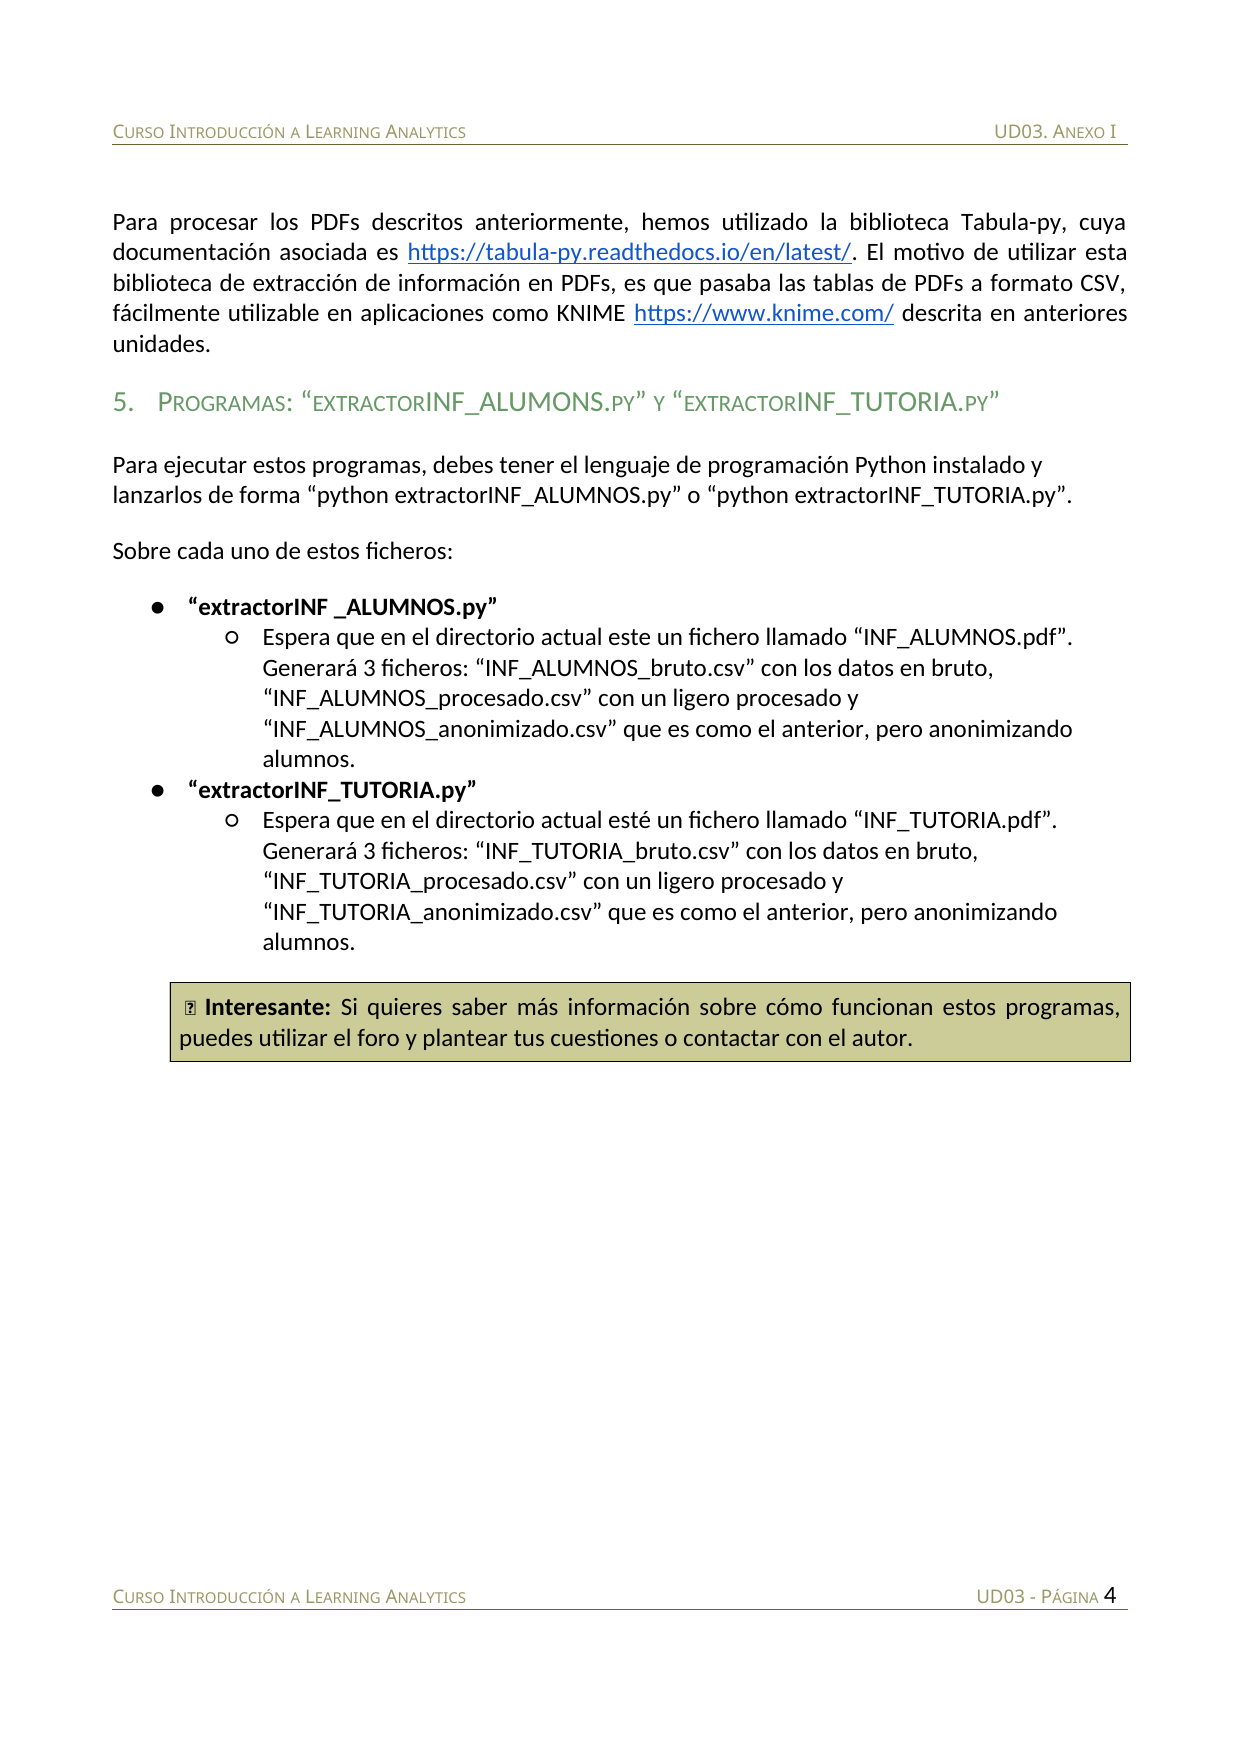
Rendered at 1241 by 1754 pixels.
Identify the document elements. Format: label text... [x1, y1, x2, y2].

list Espera que en el directorio actual este un fichero llamado “INF_ALUMNOS.pdf”. Generará 3 ficheros: “INF_ALUMNOS_bruto.csv” con los datos en bruto, “INF_ALUMNOS_procesado.csv” con un ligero procesado y “INF_ALUMNOS_anonimizado.csv” que es como el anterior, pero anonimizando alumnos. [225, 621, 1128, 774]
text Sobre cada uno de estos ficheros: [112, 535, 1128, 566]
text Para procesar los PDFs descritos anteriormente, hemos utilizado la biblioteca Tabula-py, cuya documentación asociada es https://tabula-py.readthedocs.io/en/latest/. El motivo de utilizar esta biblioteca de extracción de información en PDFs, es que pasaba las tablas de PDFs a formato CSV, fácilmente utilizable en aplicaciones como KNIME https://www.knime.com/ descrita en anteriores unidades. [112, 206, 1128, 359]
text Para ejecutar estos programas, debes tener el lenguaje de programación Python instalado y lanzarlos de forma “python extractorINF_ALUMNOS.py” o “python extractorINF_TUTORIA.py”. [112, 449, 1128, 510]
list “extractorINF _ALUMNOS.py” [150, 591, 1128, 621]
list Espera que en el directorio actual esté un fichero llamado “INF_TUTORIA.pdf”. Generará 3 ficheros: “INF_TUTORIA_bruto.csv” con los datos en bruto, “INF_TUTORIA_procesado.csv” con un ligero procesado y “INF_TUTORIA_anonimizado.csv” que es como el anterior, pero anonimizando alumnos. [225, 804, 1128, 957]
text 💬 Interesante: Si quieres saber más información sobre cómo funcionan estos programas, puedes utilizar el foro y plantear tus cuestiones o contactar con el autor. [171, 983, 1130, 1061]
list “extractorINF_TUTORIA.py” [150, 774, 1128, 804]
subtitle Programas: “extractorINF_ALUMONS.py” y “extractorINF_TUTORIA.py” [112, 383, 1128, 419]
